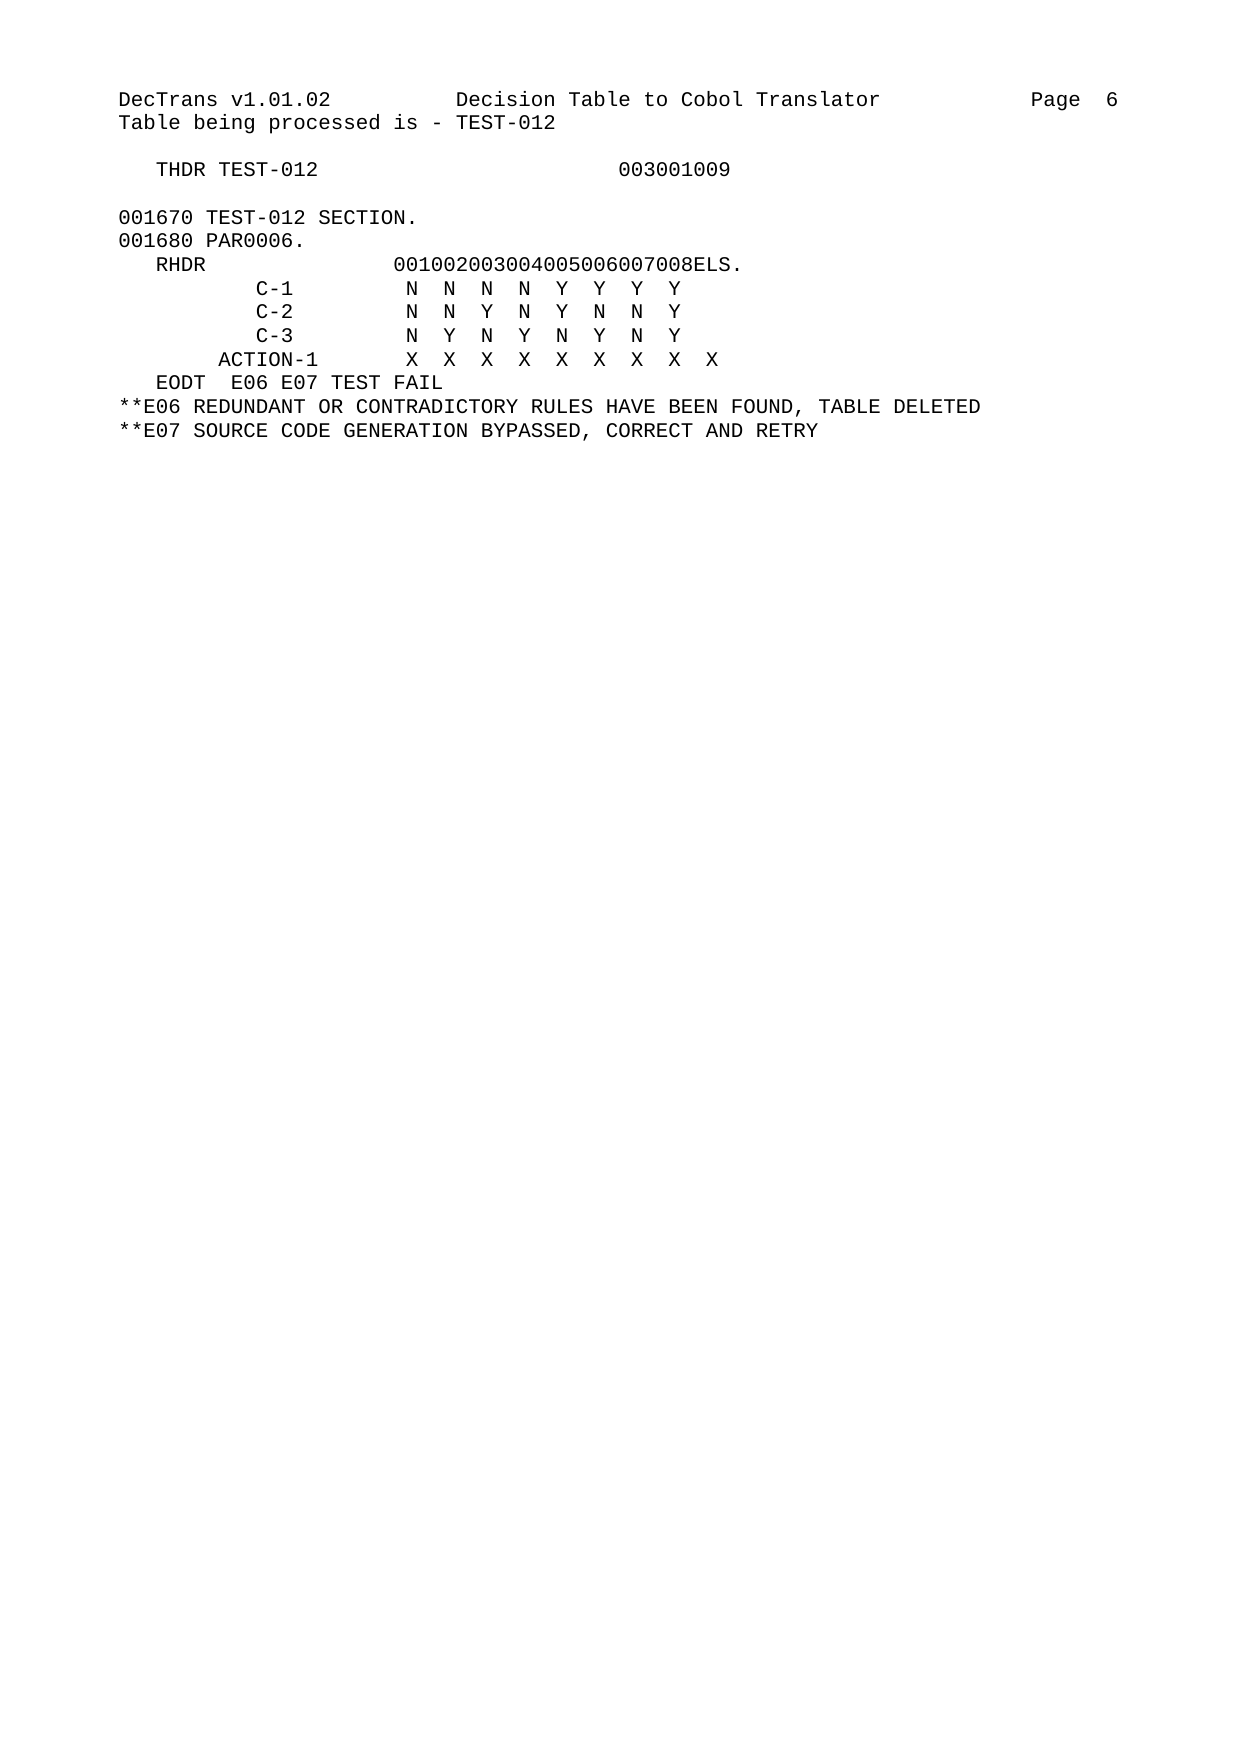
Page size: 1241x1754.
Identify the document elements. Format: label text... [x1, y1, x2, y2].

text C-3 N Y N Y N Y N Y [118, 325, 1122, 349]
text C-1 N N N N Y Y Y Y [118, 278, 1122, 301]
text C-2 N N Y N Y N N Y [118, 301, 1122, 325]
text 001670 TEST-012 SECTION. [118, 207, 1122, 230]
text **E06 REDUNDANT OR CONTRADICTORY RULES HAVE BEEN FOUND, TABLE DELETED [118, 396, 1122, 419]
text EODT E06 E07 TEST FAIL [118, 372, 1122, 396]
text RHDR 001002003004005006007008ELS. [118, 254, 1122, 278]
text 001680 PAR0006. [118, 230, 1122, 254]
text Table being processed is - TEST-012 [118, 112, 1122, 136]
text ACTION-1 X X X X X X X X X [118, 349, 1122, 372]
text DecTrans v1.01.02 Decision Table to Cobol Translator Page 6 [118, 88, 1122, 112]
text THDR TEST-012 003001009 [118, 159, 1122, 183]
text **E07 SOURCE CODE GENERATION BYPASSED, CORRECT AND RETRY [118, 419, 1122, 443]
